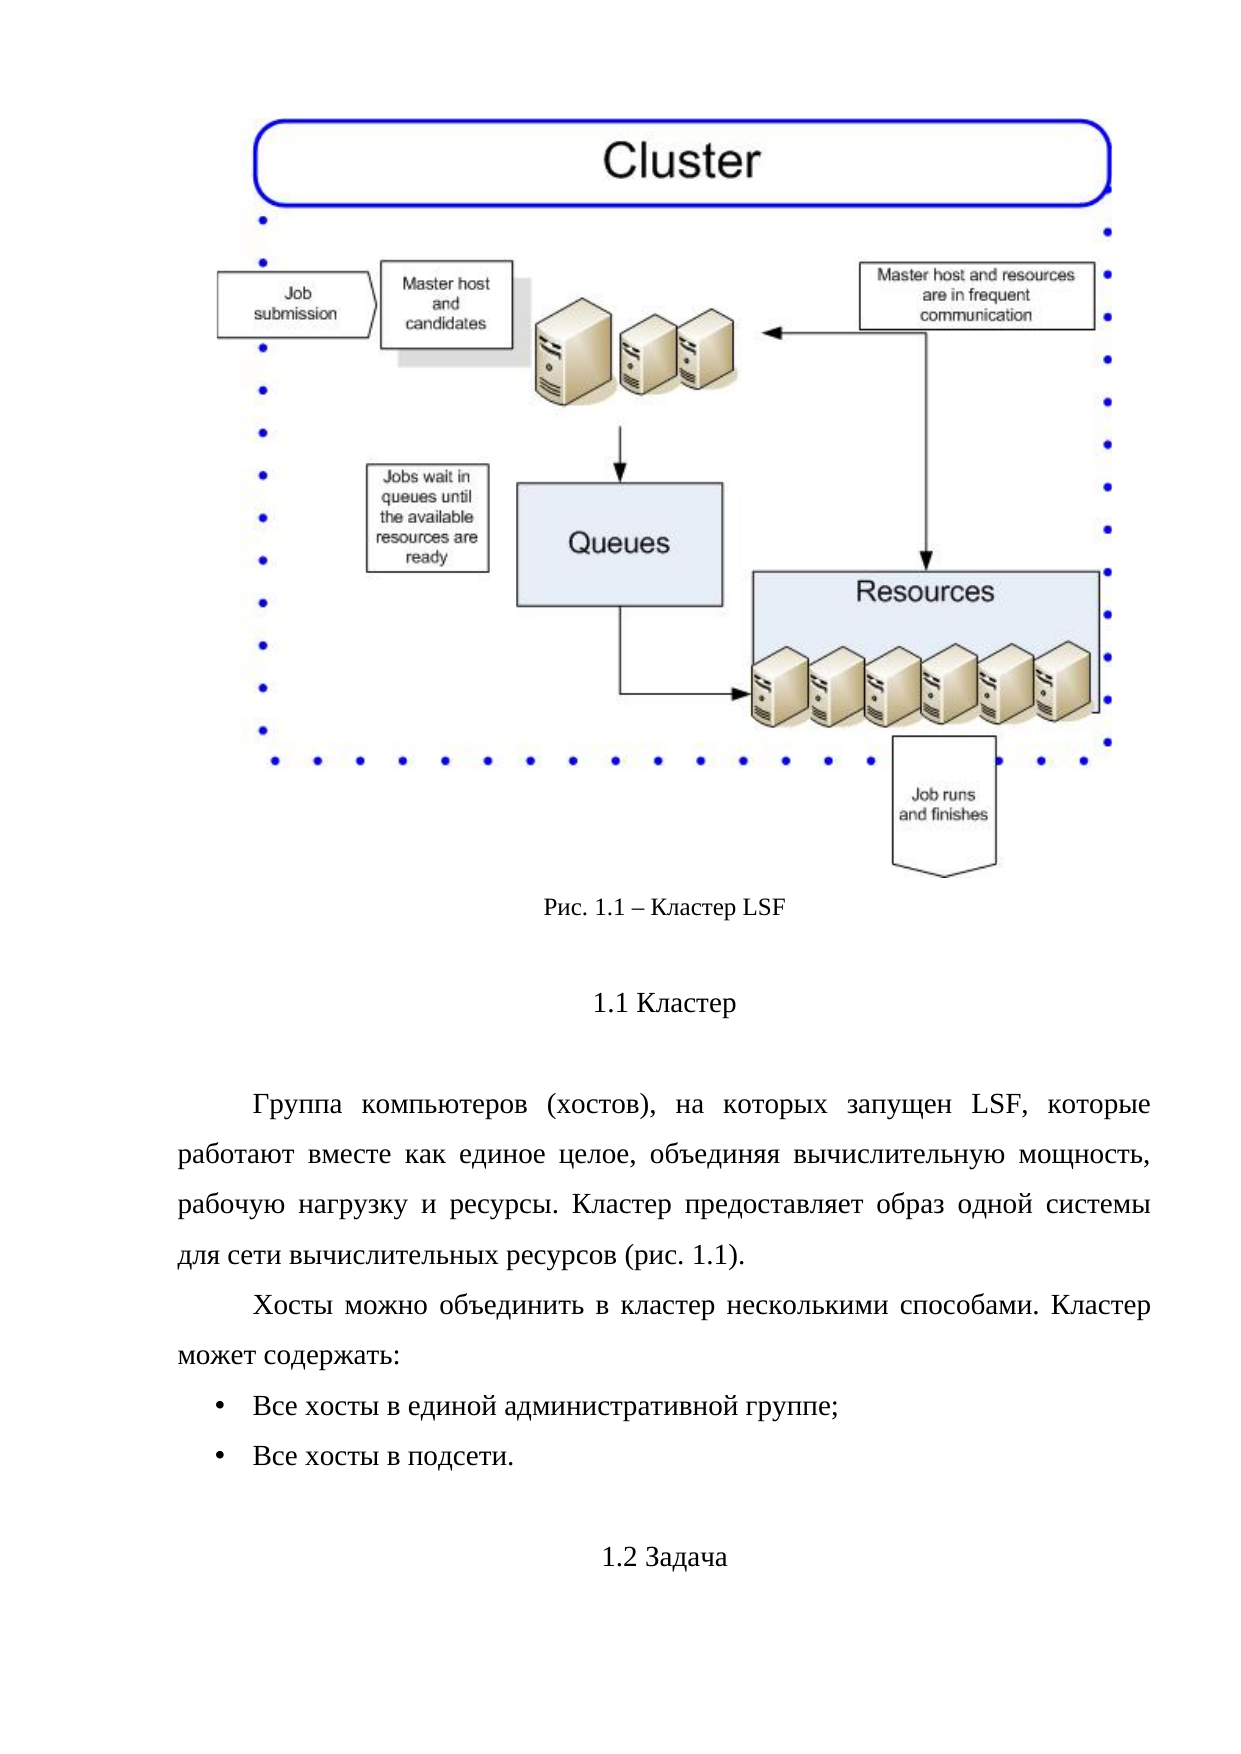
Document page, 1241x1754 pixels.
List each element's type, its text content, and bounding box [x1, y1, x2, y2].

subtitle 1.2 Задача [177, 1539, 1152, 1572]
text Группа компьютеров (хостов), на которых запущен LSF, которые работают вместе как единое целое, объединяя вычислительную мощность, рабочую нагрузку и ресурсы. Кластер предоставляет образ одной системы для сети вычислительных ресурсов (рис. 1.1). [177, 1086, 1152, 1270]
list Все хосты в единой административной группе; [215, 1388, 1152, 1421]
subtitle 1.1 Кластер [177, 985, 1152, 1019]
list Все хосты в подсети. [215, 1438, 1152, 1472]
picture [216, 118, 1113, 878]
text Хосты можно объединить в кластер несколькими способами. Кластер может содержать: [177, 1287, 1152, 1371]
text Рис. 1.1 – Кластер LSF [177, 892, 1152, 921]
